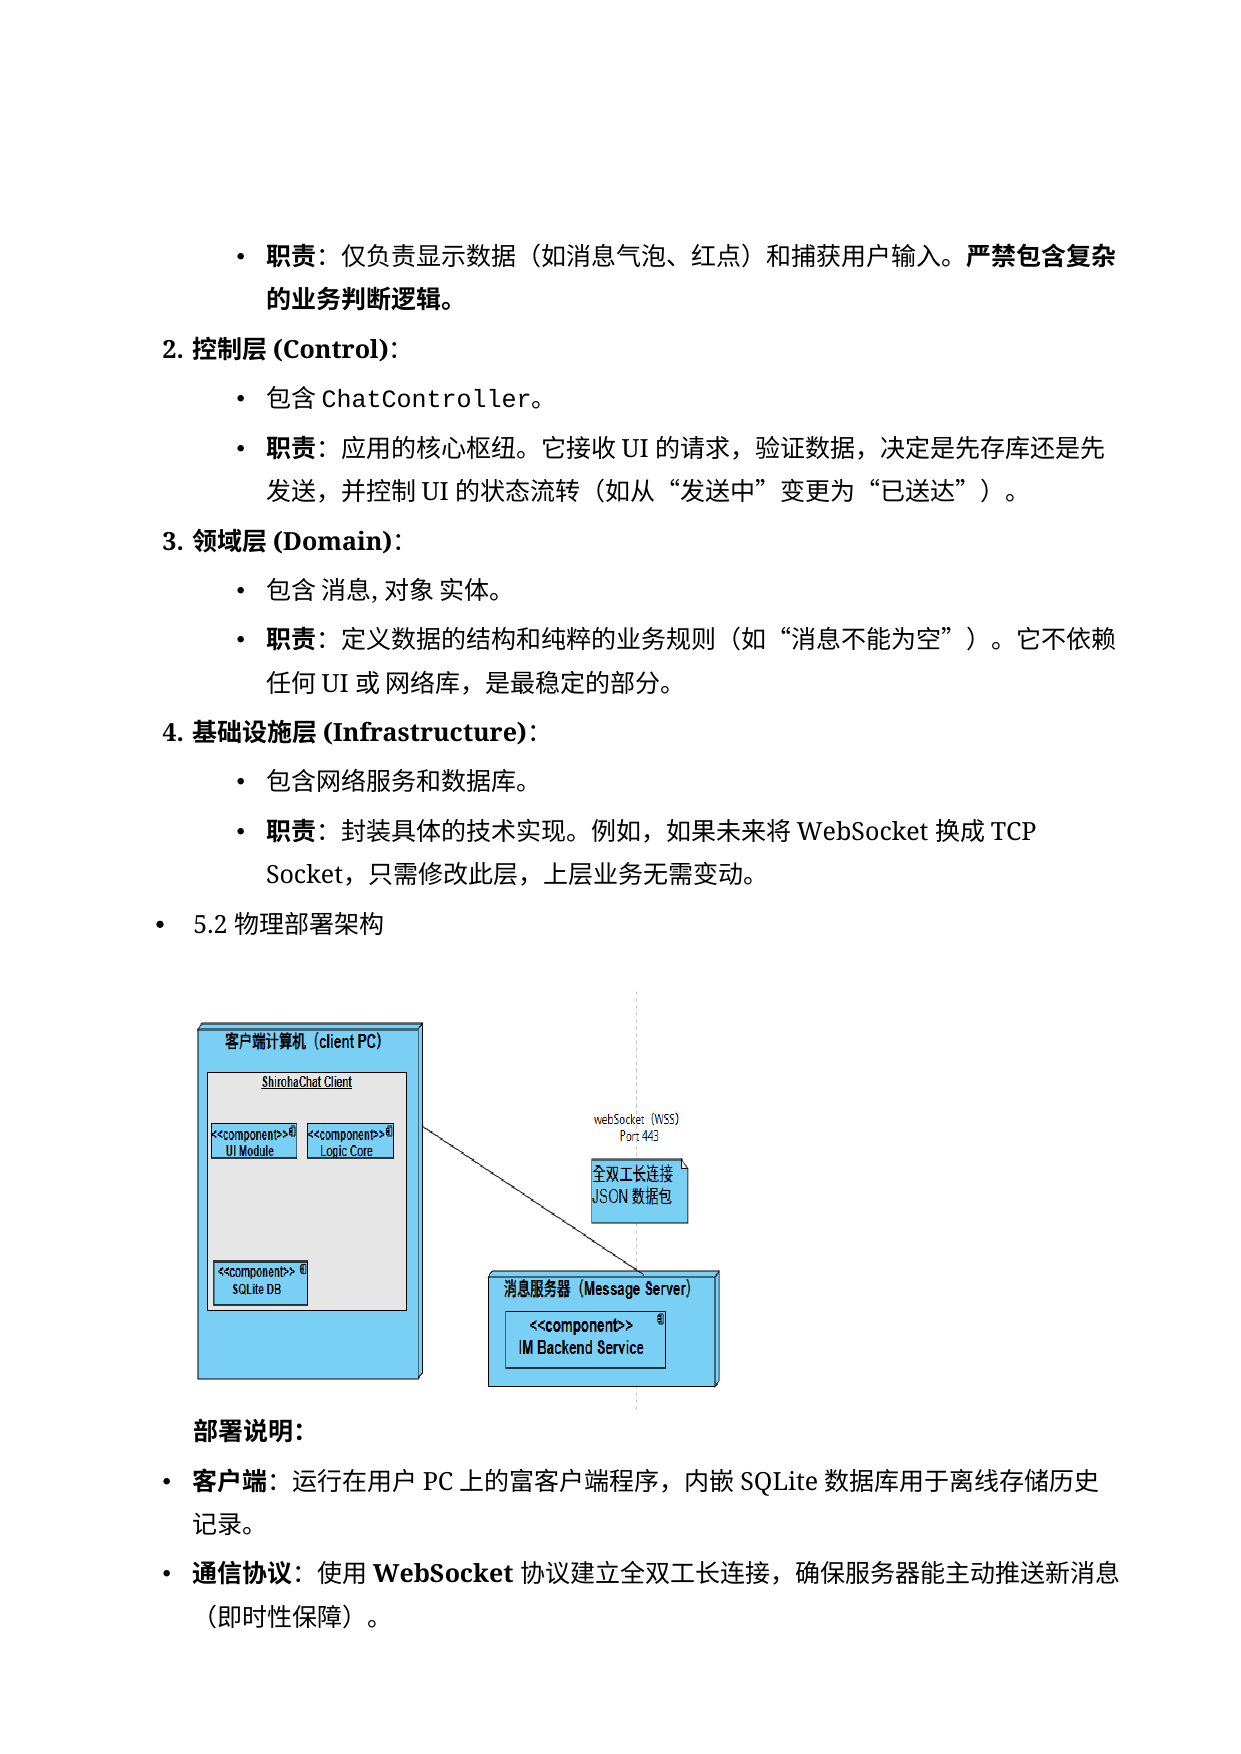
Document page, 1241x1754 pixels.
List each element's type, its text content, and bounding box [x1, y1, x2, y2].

list 5.2 物理部署架构 部署说明： [156, 904, 1122, 1448]
list 客户端：运行在用户 PC 上的富客户端程序，内嵌 SQLite 数据库用于离线存储历史记录。 [162, 1461, 1122, 1541]
list 职责：定义数据的结构和纯粹的业务规则（如“消息不能为空”）。它不依赖任何 UI 或 网络库，是最稳定的部分。 [236, 620, 1122, 699]
list 职责：封装具体的技术实现。例如，如果未来将 WebSocket 换成 TCP Socket，只需修改此层，上层业务无需变动。 [236, 811, 1122, 891]
list 控制层 (Control)： [162, 329, 1122, 365]
list 包含 ChatController。 [236, 378, 1122, 415]
list 包含 消息, 对象 实体。 [236, 570, 1122, 607]
list 职责：仅负责显示数据（如消息气泡、红点）和捕获用户输入。严禁包含复杂的业务判断逻辑。 [236, 236, 1122, 316]
list 通信协议：使用 WebSocket 协议建立全双工长连接，确保服务器能主动推送新消息（即时性保障）。 [162, 1554, 1122, 1633]
list 包含网络服务和数据库。 [236, 762, 1122, 798]
list 职责：应用的核心枢纽。它接收 UI 的请求，验证数据，决定是先存库还是先发送，并控制 UI 的状态流转（如从“发送中”变更为“已送达”）。 [236, 428, 1122, 508]
list 领域层 (Domain)： [162, 521, 1122, 557]
picture [179, 990, 882, 1412]
list 基础设施层 (Infrastructure)： [162, 712, 1122, 749]
